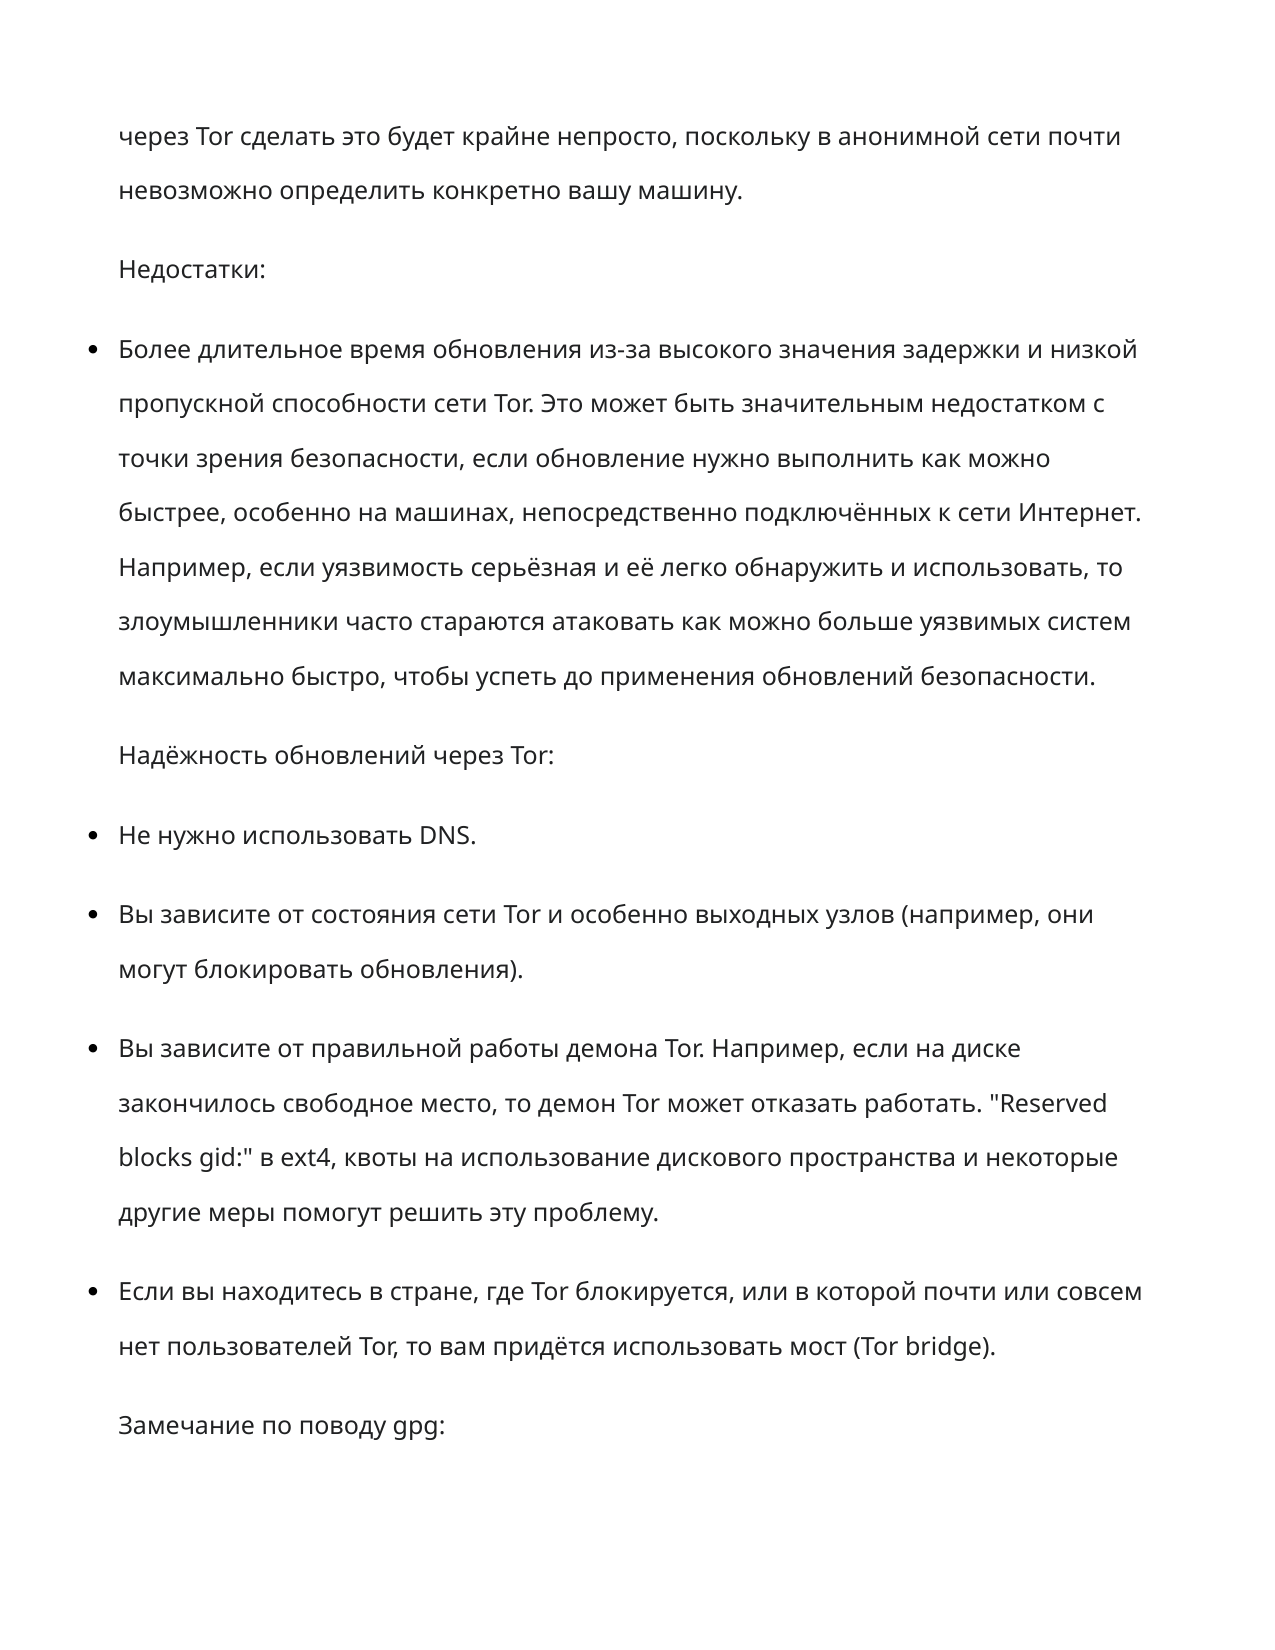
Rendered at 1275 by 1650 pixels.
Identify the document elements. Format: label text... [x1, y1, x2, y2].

text Надёжность обновлений через Tor: [118, 738, 1157, 772]
list Если вы находитесь в стране, где Tor блокируется, или в которой почти или совсем нет пользователей Tor, то вам придётся использовать мост (Tor bridge). [89, 1274, 1157, 1362]
list Не нужно использовать DNS. [89, 817, 1157, 851]
text Недостатки: [118, 252, 1157, 286]
list Вы зависите от состояния сети Tor и особенно выходных узлов (например, они могут блокировать обновления). [89, 897, 1157, 985]
list Более длительное время обновления из-за высокого значения задержки и низкой пропускной способности сети Tor. Это может быть значительным недостатком с точки зрения безопасности, если обновление нужно выполнить как можно быстрее, особенно на машинах, непосредственно подключённых к сети Интернет. Например, если уязвимость серьёзная и её легко обнаружить и использовать, то злоумышленники часто стараются атаковать как можно больше уязвимых систем максимально быстро, чтобы успеть до применения обновлений безопасности. [89, 332, 1157, 692]
list через Tor сделать это будет крайне непросто, поскольку в анонимной сети почти невозможно определить конкретно вашу машину. [89, 118, 1157, 207]
list Вы зависите от правильной работы демона Tor. Например, если на диске закончилось свободное место, то демон Tor может отказать работать. "Reserved blocks gid:" в ext4, квоты на использование дискового пространства и некоторые другие меры помогут решить эту проблему. [89, 1031, 1157, 1228]
text Замечание по поводу gpg: [118, 1408, 1157, 1442]
